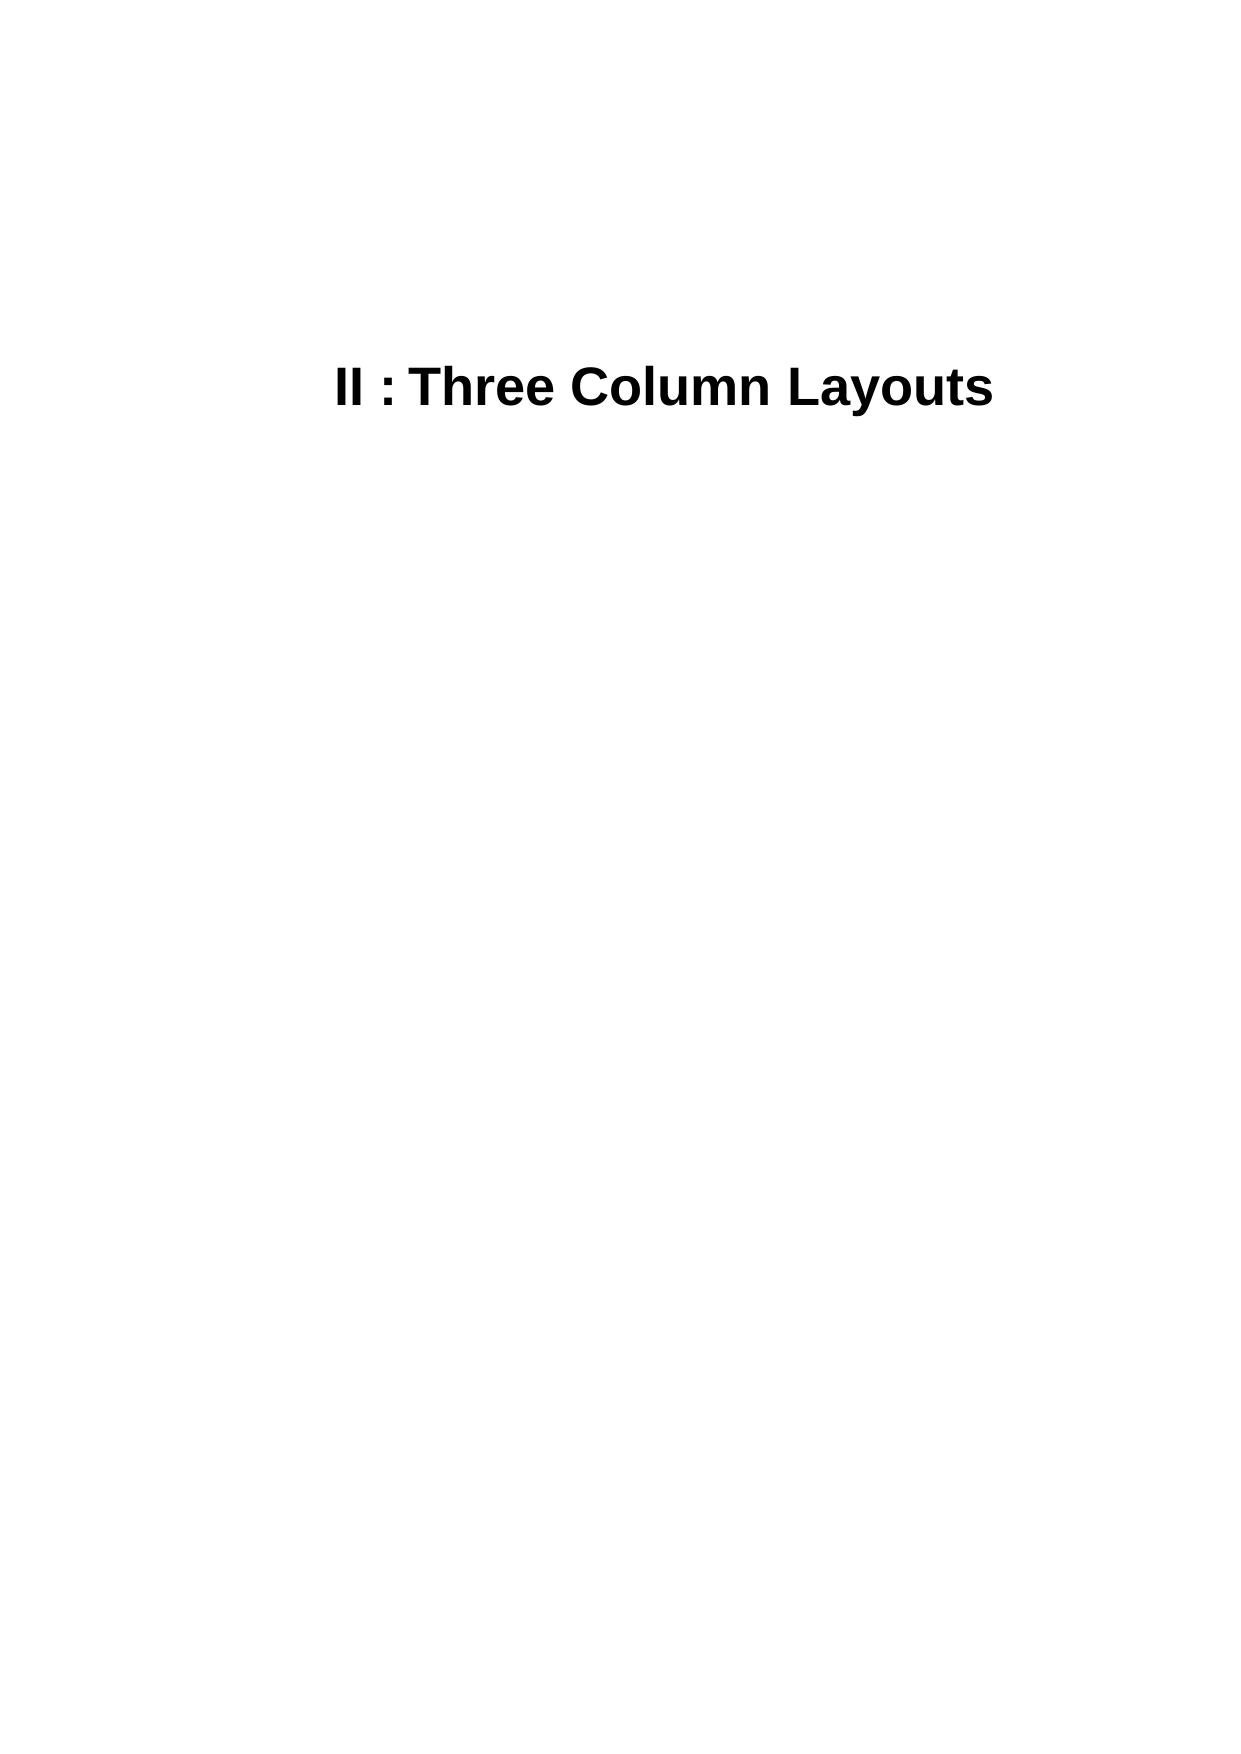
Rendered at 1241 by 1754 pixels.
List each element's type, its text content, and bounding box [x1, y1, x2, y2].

subtitle Three Column Layouts [148, 354, 1181, 417]
